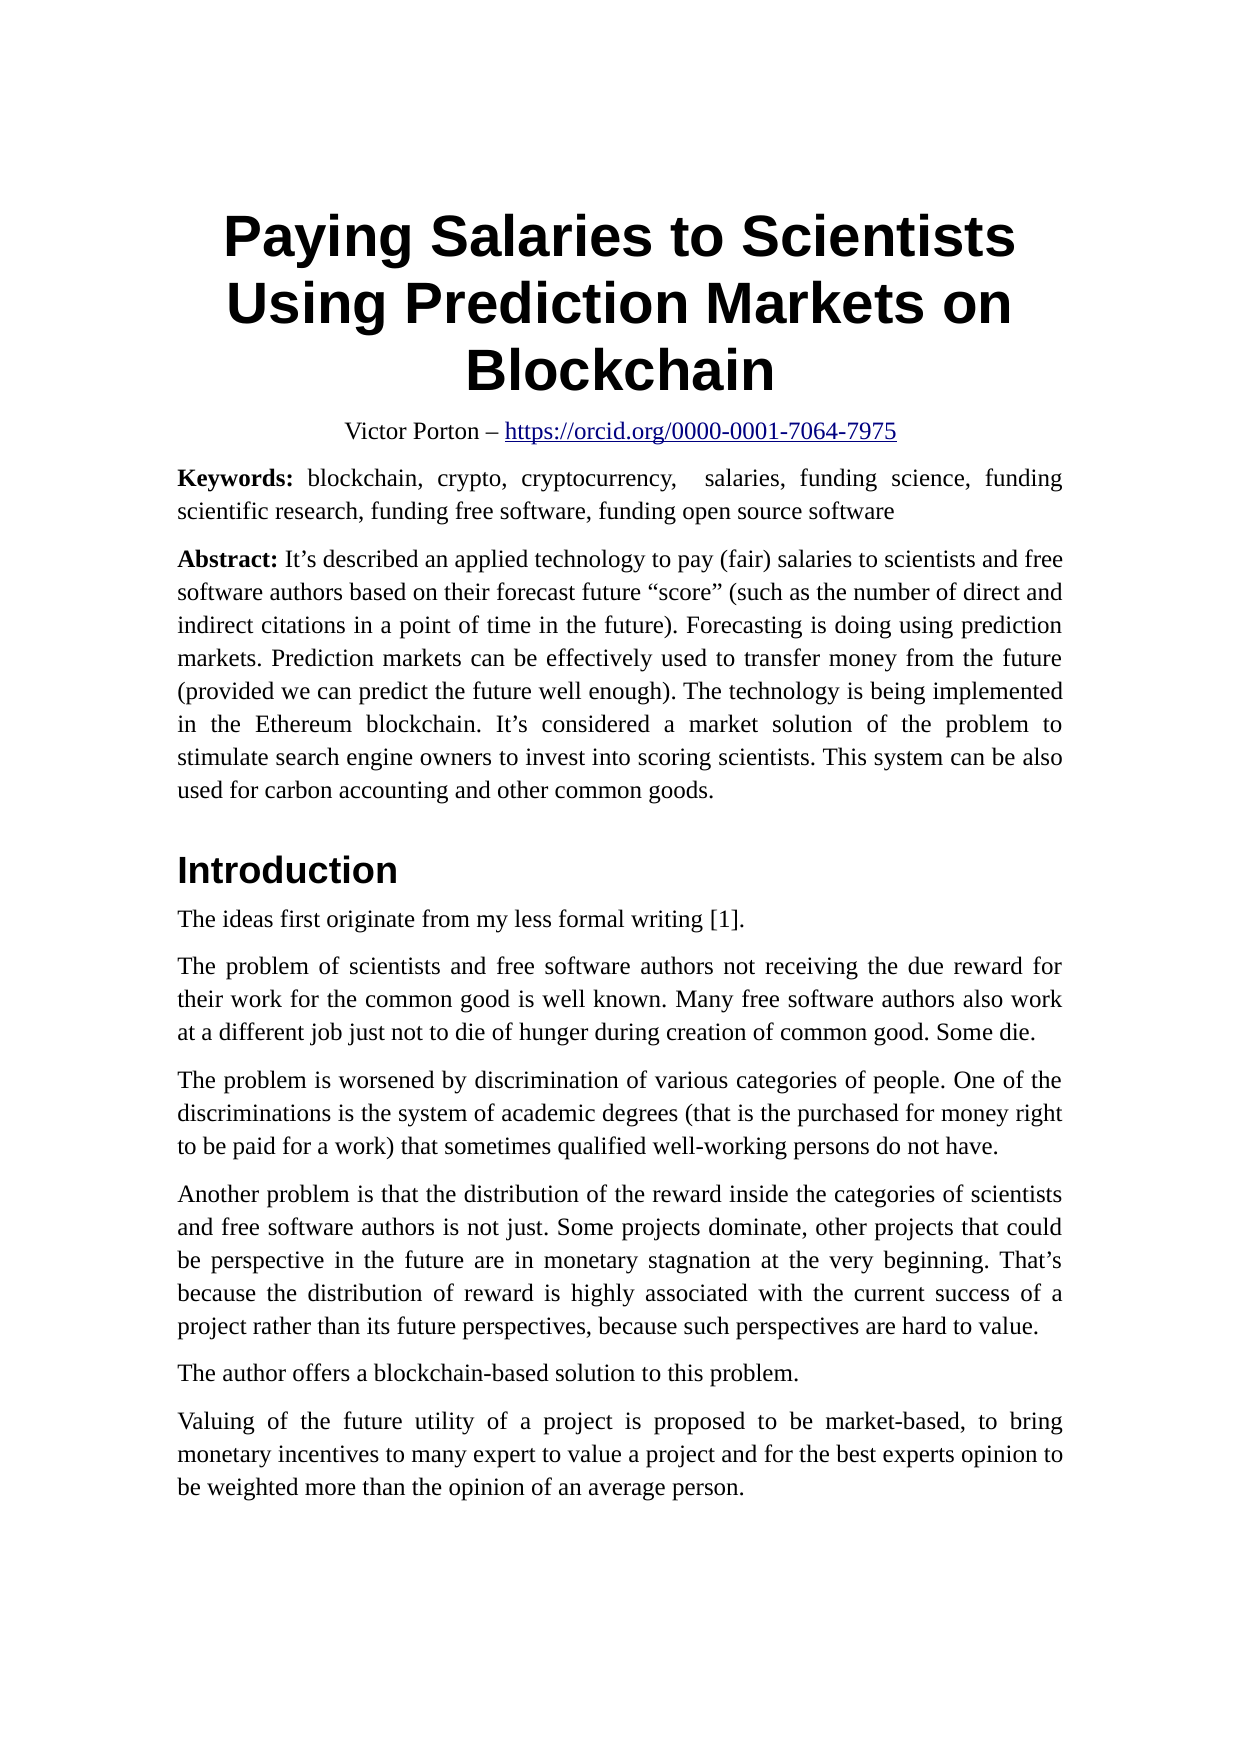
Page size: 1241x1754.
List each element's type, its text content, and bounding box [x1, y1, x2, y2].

text Keywords: blockchain, crypto, cryptocurrency, salaries, funding science, funding scientific research, funding free software, funding open source software [177, 463, 1063, 525]
title Paying Salaries to Scientists Using Prediction Markets on Blockchain [177, 202, 1063, 403]
text Valuing of the future utility of a project is proposed to be market-based, to bring monetary incentives to many expert to value a project and for the best experts opinion to be weighted more than the opinion of an average person. [177, 1406, 1063, 1501]
text The problem of scientists and free software authors not receiving the due reward for their work for the common good is well known. Many free software authors also work at a different job just not to die of hunger during creation of common good. Some die. [177, 951, 1063, 1046]
text The problem is worsened by discrimination of various categories of people. One of the discriminations is the system of academic degrees (that is the purchased for money right to be paid for a work) that sometimes qualified well-working persons do not have. [177, 1065, 1063, 1160]
text The author offers a blockchain-based solution to this problem. [177, 1358, 1063, 1387]
text Another problem is that the distribution of the reward inside the categories of scientists and free software authors is not just. Some projects dominate, other projects that could be perspective in the future are in monetary stagnation at the very beginning. That’s because the distribution of reward is highly associated with the current success of a project rather than its future perspectives, because such perspectives are hard to value. [177, 1179, 1063, 1339]
text The ideas first originate from my less formal writing [1]. [177, 904, 1063, 933]
text Abstract: It’s described an applied technology to pay (fair) salaries to scientists and free software authors based on their forecast future “score” (such as the number of direct and indirect citations in a point of time in the future). Forecasting is doing using prediction markets. Prediction markets can be effectively used to transfer money from the future (provided we can predict the future well enough). The technology is being implemented in the Ethereum blockchain. It’s considered a market solution of the problem to stimulate search engine owners to invest into scoring scientists. This system can be also used for carbon accounting and other common goods. [177, 544, 1063, 804]
subtitle Introduction [177, 848, 1063, 891]
text Victor Porton – https://orcid.org/0000-0001-7064-7975 [177, 416, 1063, 444]
